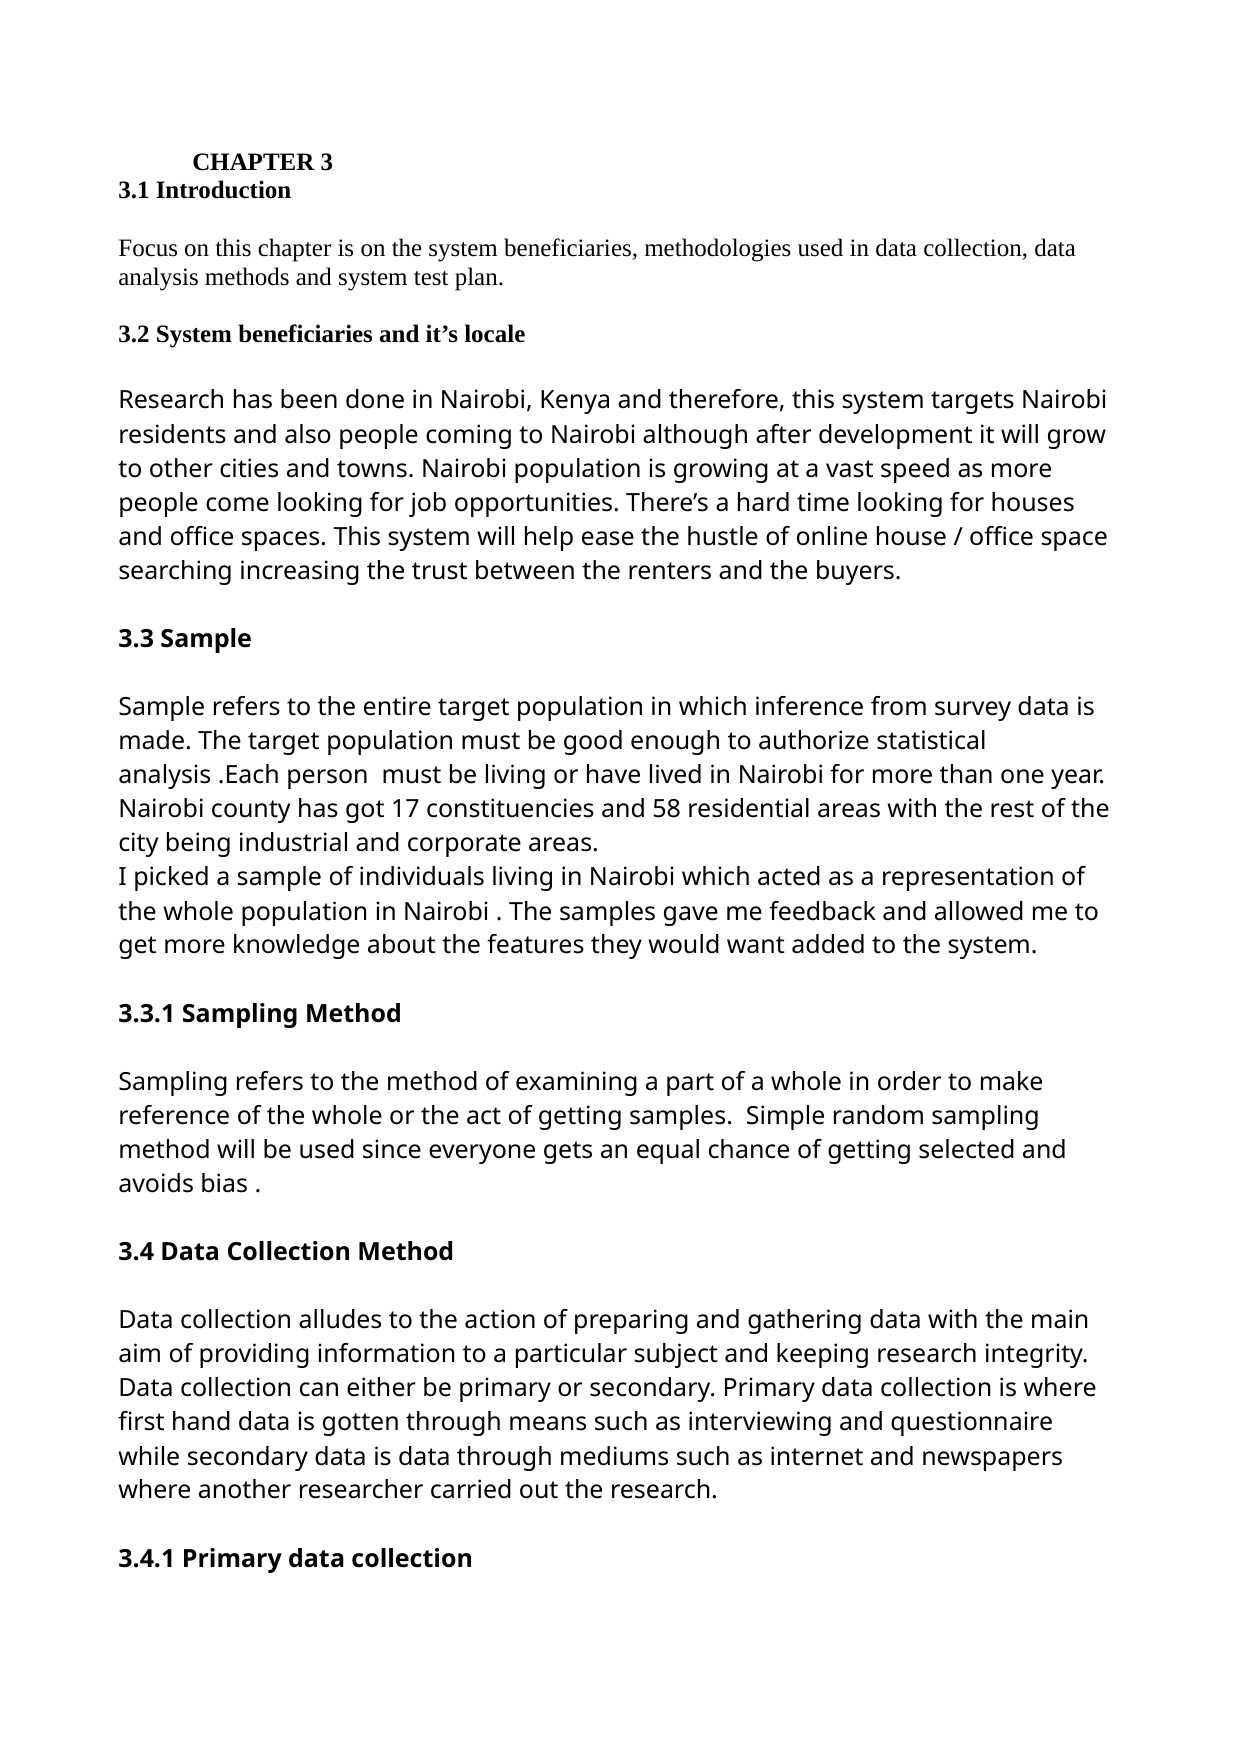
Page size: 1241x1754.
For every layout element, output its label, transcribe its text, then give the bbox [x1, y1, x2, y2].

text 3.3.1 Sampling Method [118, 995, 1122, 1029]
text 3.3 Sample [118, 621, 1122, 655]
text Sample refers to the entire target population in which inference from survey data is made. The target population must be good enough to authorize statistical analysis .Each person must be living or have lived in Nairobi for more than one year. Nairobi county has got 17 constituencies and 58 residential areas with the rest of the city being industrial and corporate areas. [118, 689, 1122, 859]
text Research has been done in Nairobi, Kenya and therefore, this system targets Nairobi residents and also people coming to Nairobi although after development it will grow to other cities and towns. Nairobi population is growing at a vast speed as more people come looking for job opportunities. There’s a hard time looking for houses and office spaces. This system will help ease the hustle of online house / office space searching increasing the trust between the renters and the buyers. [118, 382, 1122, 587]
text 3.1 Introduction [118, 176, 1122, 204]
text Sampling refers to the method of examining a part of a whole in order to make reference of the whole or the act of getting samples. Simple random sampling method will be used since everyone gets an equal chance of getting selected and avoids bias . [118, 1063, 1122, 1200]
text 3.4 Data Collection Method [118, 1234, 1122, 1268]
text Data collection alludes to the action of preparing and gathering data with the main aim of providing information to a particular subject and keeping research integrity. Data collection can either be primary or secondary. Primary data collection is where first hand data is gotten through means such as interviewing and questionnaire while secondary data is data through mediums such as internet and newspapers where another researcher carried out the research. [118, 1302, 1122, 1506]
text Focus on this chapter is on the system beneficiaries, methodologies used in data collection, data analysis methods and system test plan. [118, 233, 1122, 291]
text 3.2 System beneficiaries and it’s locale [118, 319, 1122, 348]
text 3.4.1 Primary data collection [118, 1540, 1122, 1574]
text I picked a sample of individuals living in Nairobi which acted as a representation of the whole population in Nairobi . The samples gave me feedback and allowed me to get more knowledge about the features they would want added to the system. [118, 859, 1122, 961]
text CHAPTER 3 [118, 147, 1122, 176]
